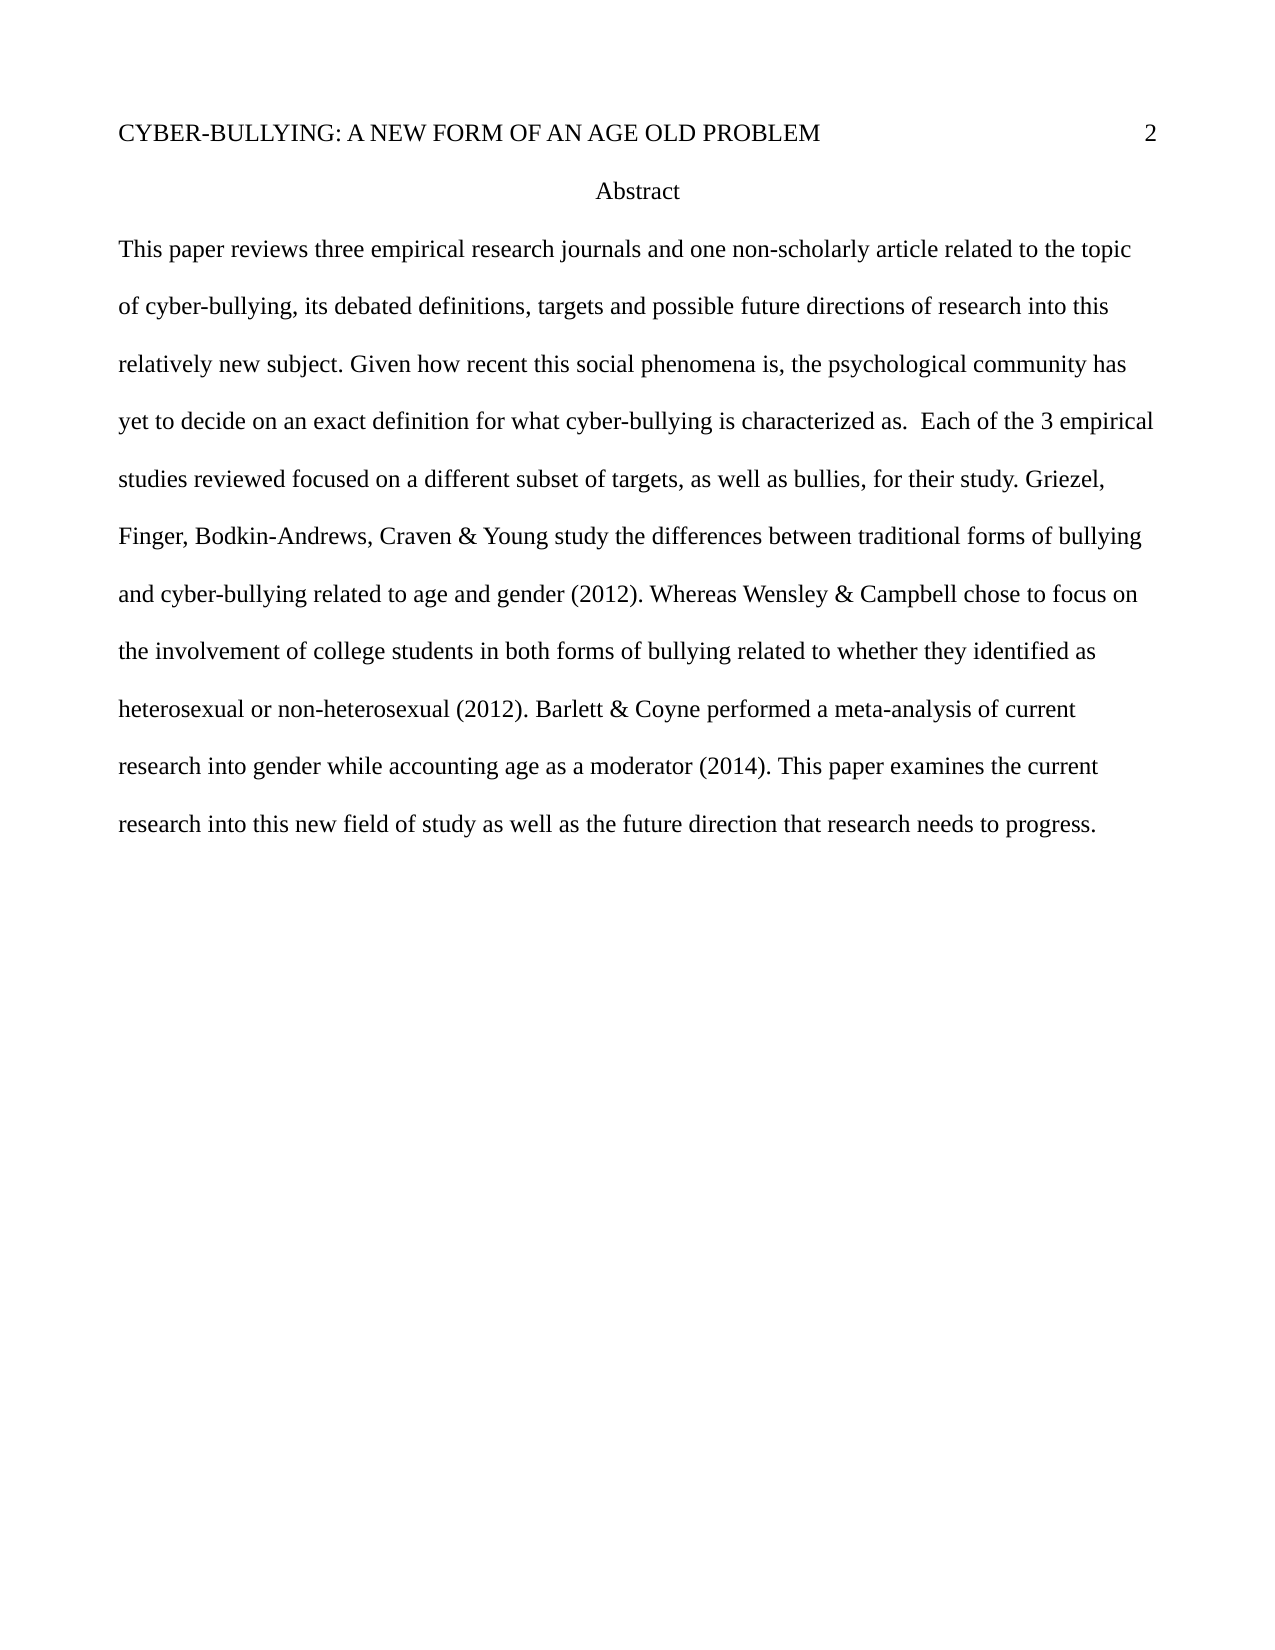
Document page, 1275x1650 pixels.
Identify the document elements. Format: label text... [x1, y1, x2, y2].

text Abstract [118, 176, 1157, 205]
text This paper reviews three empirical research journals and one non-scholarly article related to the topic of cyber-bullying, its debated definitions, targets and possible future directions of research into this relatively new subject. Given how recent this social phenomena is, the psychological community has yet to decide on an exact definition for what cyber-bullying is characterized as. Each of the 3 empirical studies reviewed focused on a different subset of targets, as well as bullies, for their study. Griezel, Finger, Bodkin-Andrews, Craven & Young study the differences between traditional forms of bullying and cyber-bullying related to age and gender (2012). Whereas Wensley & Campbell chose to focus on the involvement of college students in both forms of bullying related to whether they identified as heterosexual or non-heterosexual (2012). Barlett & Coyne performed a meta-analysis of current research into gender while accounting age as a moderator (2014). This paper examines the current research into this new field of study as well as the future direction that research needs to progress. [118, 234, 1157, 838]
